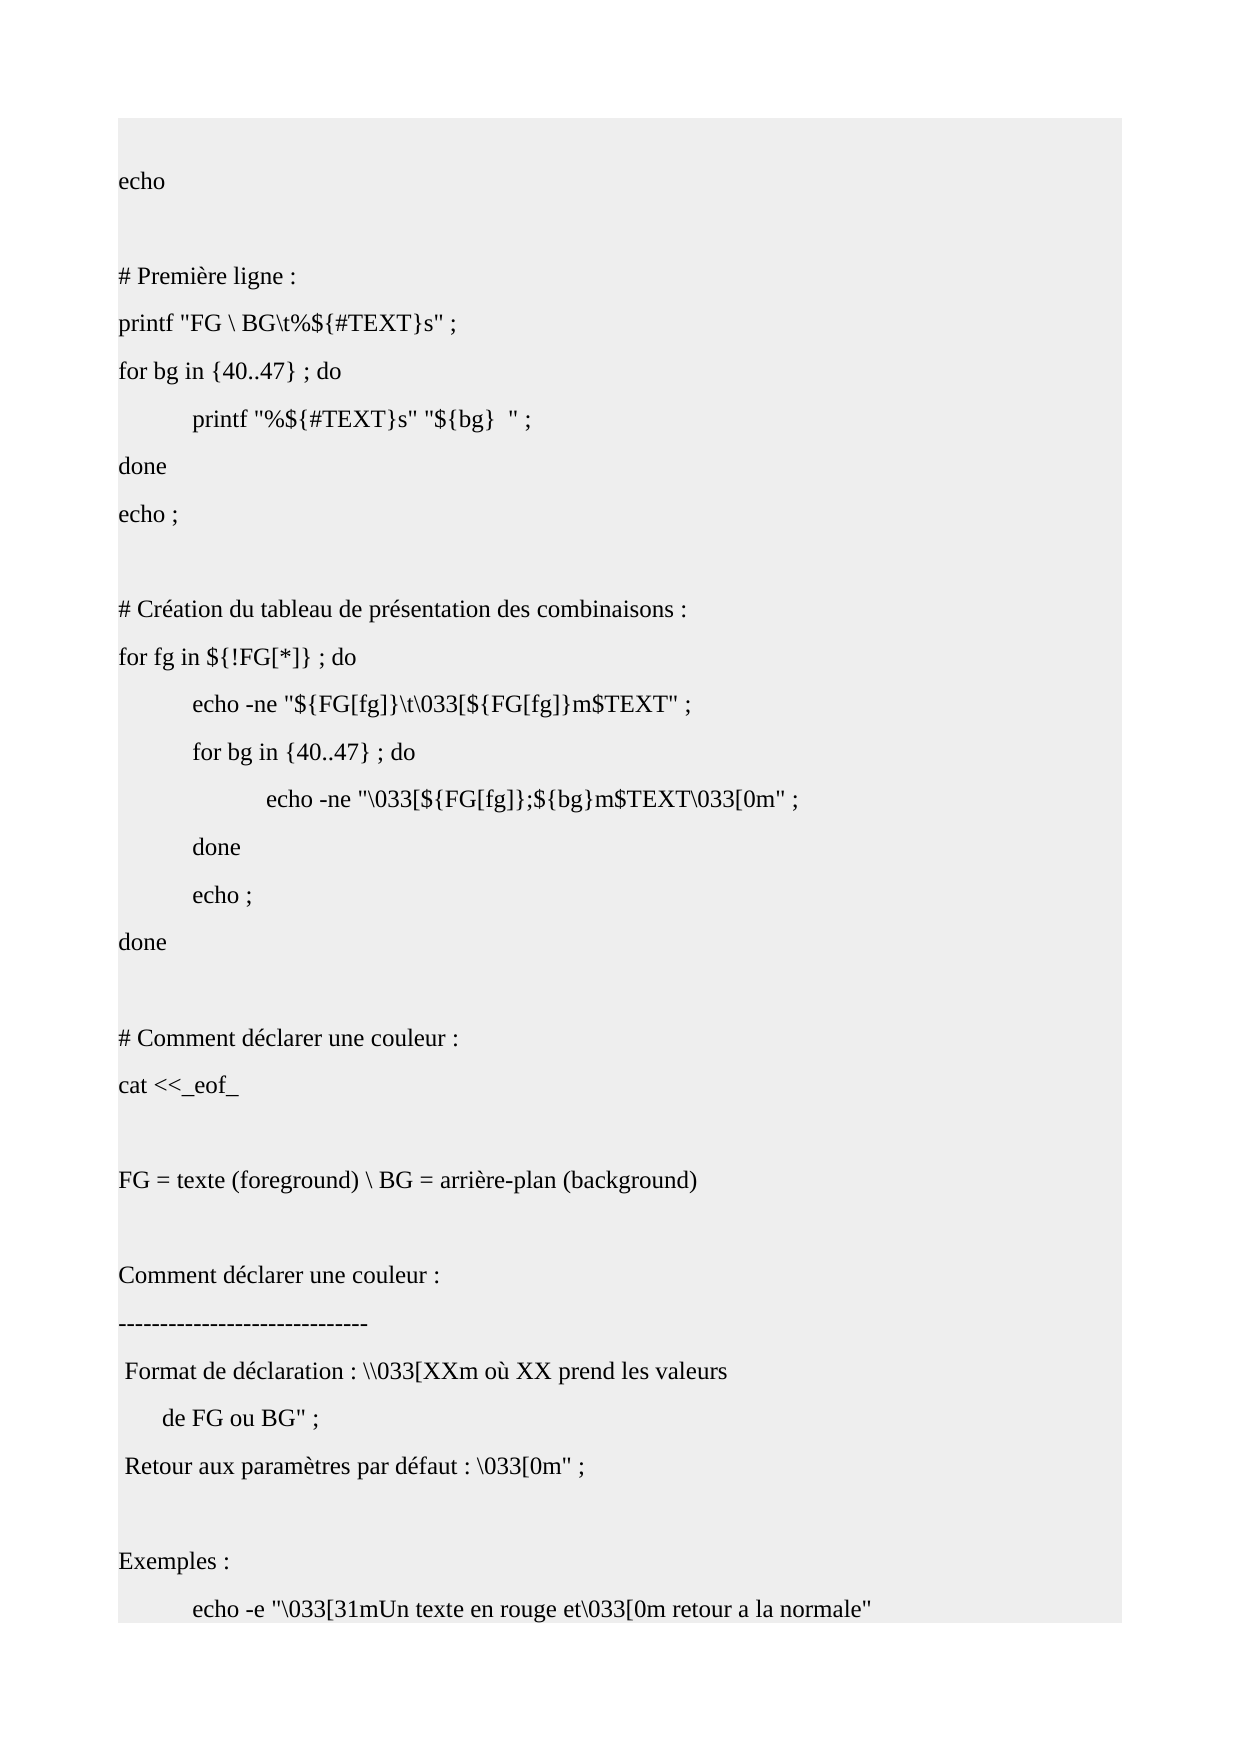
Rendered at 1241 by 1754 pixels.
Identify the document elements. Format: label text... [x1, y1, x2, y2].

text cat <<_eof_ [118, 1070, 1122, 1099]
text # Comment déclarer une couleur : [118, 1023, 1122, 1051]
text echo ; [118, 499, 1122, 528]
text for bg in {40..47} ; do [118, 356, 1122, 385]
text Exemples : [118, 1546, 1122, 1575]
text ------------------------------ [118, 1308, 1122, 1337]
text FG = texte (foreground) \ BG = arrière-plan (background) [118, 1165, 1122, 1194]
text for fg in ${!FG[*]} ; do [118, 642, 1122, 671]
text Format de déclaration : \\033[XXm où XX prend les valeurs [118, 1356, 1122, 1384]
text echo -ne "${FG[fg]}\t\033[${FG[fg]}m$TEXT" ; [118, 689, 1122, 718]
text de FG ou BG" ; [118, 1403, 1122, 1432]
text # Première ligne : [118, 261, 1122, 290]
text Comment déclarer une couleur : [118, 1261, 1122, 1289]
text echo -ne "\033[${FG[fg]};${bg}m$TEXT\033[0m" ; [118, 784, 1122, 813]
text printf "FG \ BG\t%${#TEXT}s" ; [118, 308, 1122, 337]
text printf "%${#TEXT}s" "${bg} " ; [118, 404, 1122, 432]
text # Création du tableau de présentation des combinaisons : [118, 594, 1122, 623]
text echo ; [118, 880, 1122, 908]
text done [118, 927, 1122, 956]
text for bg in {40..47} ; do [118, 737, 1122, 766]
text echo -e "\033[31mUn texte en rouge et\033[0m retour a la normale" [118, 1594, 1122, 1623]
text done [118, 451, 1122, 480]
text done [118, 832, 1122, 861]
text Retour aux paramètres par défaut : \033[0m" ; [118, 1451, 1122, 1480]
text echo [118, 166, 1122, 194]
